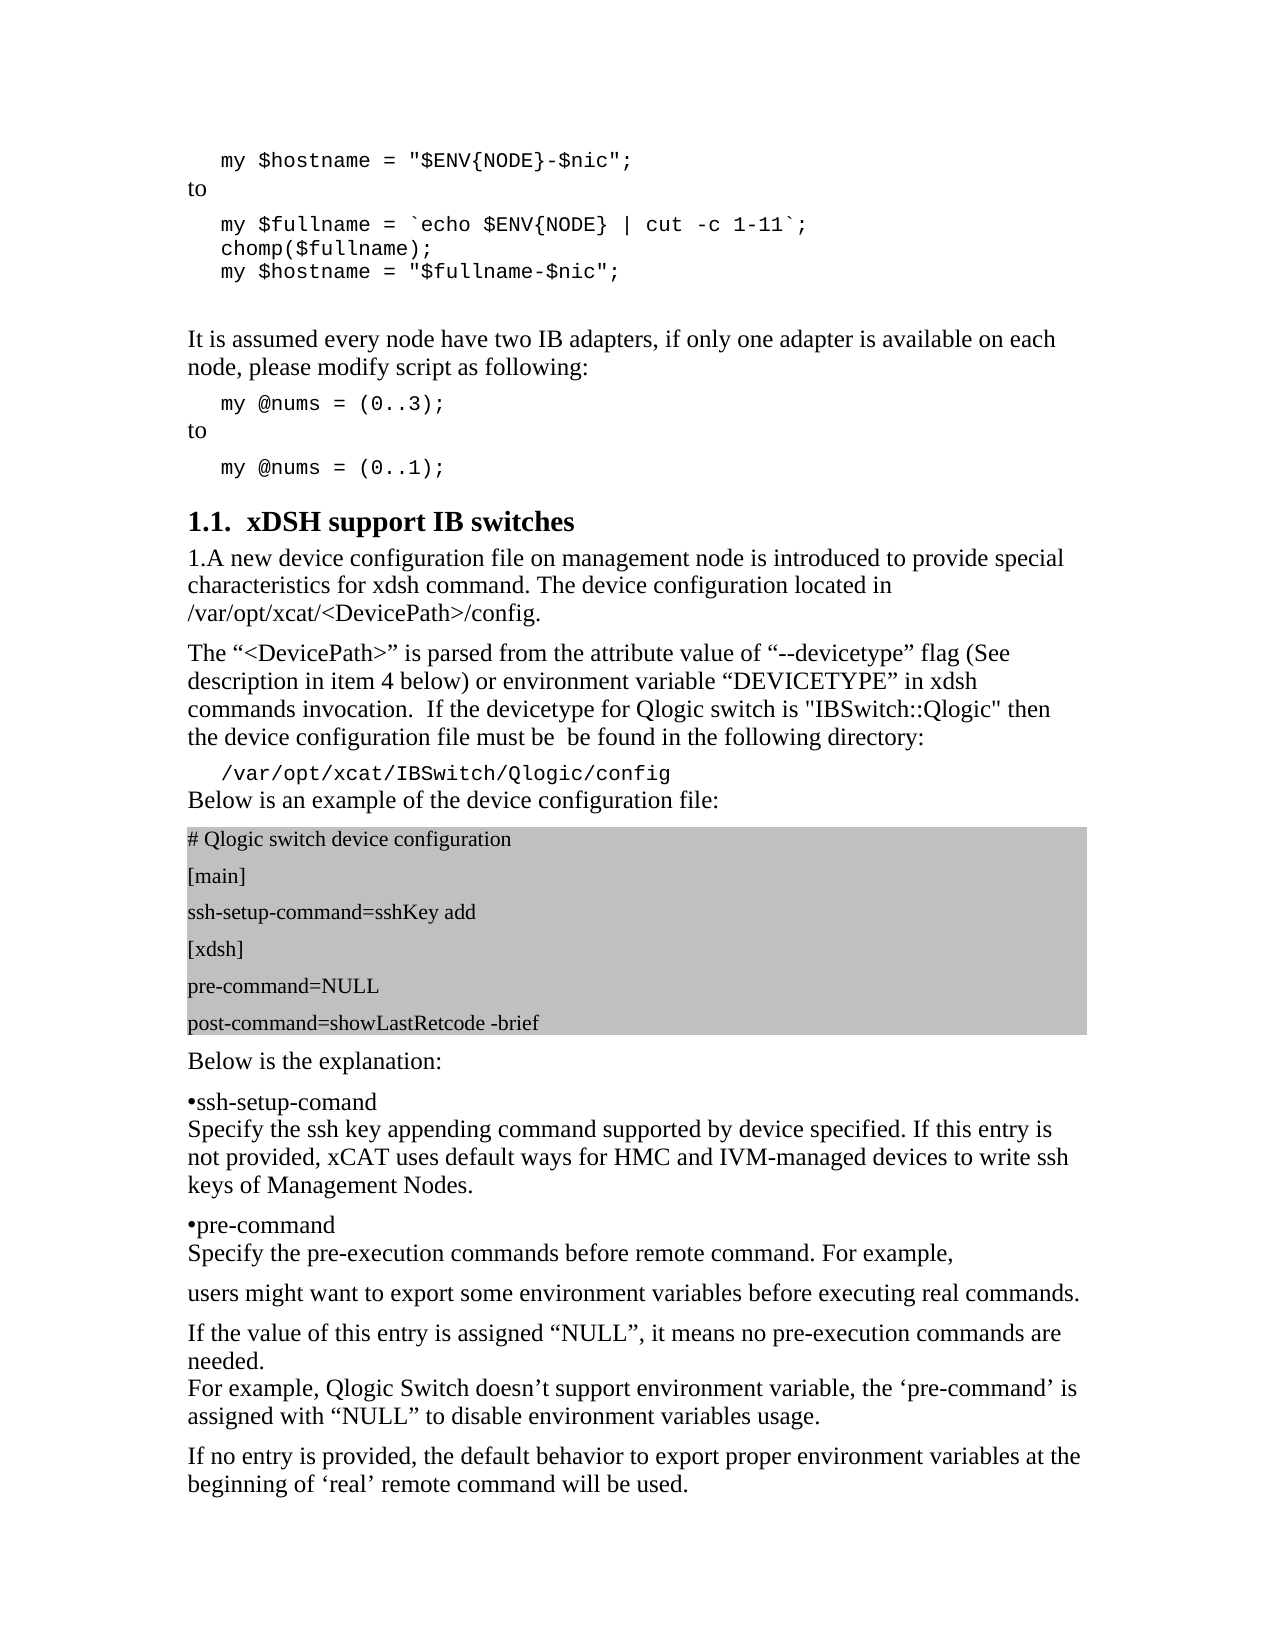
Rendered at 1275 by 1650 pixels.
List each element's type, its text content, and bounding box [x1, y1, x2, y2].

text It is assumed every node have two IB adapters, if only one adapter is available on each node, please modify script as following: [187, 325, 1087, 380]
list If no entry is provided, the default behavior to export proper environment variables at the beginning of ‘real’ remote command will be used. [187, 1442, 1087, 1498]
list my @nums = (0..1); [187, 457, 1087, 480]
list Specify the pre-execution commands before remote command. For example, [187, 1239, 1087, 1266]
list pre-command [187, 1211, 1087, 1239]
list Below is the explanation: [187, 1047, 1087, 1075]
list The “<DevicePath>” is parsed from the attribute value of “--devicetype” flag (See description in item 4 below) or environment variable “DEVICETYPE” in xdsh commands invocation. If the devicetype for Qlogic switch is "IBSwitch::Qlogic" then the device configuration file must be be found in the following directory: [187, 639, 1087, 750]
list users might want to export some environment variables before executing real commands. [187, 1279, 1087, 1307]
list post-command=showLastRetcode -brief [187, 1011, 1087, 1035]
list my $hostname = "$ENV{NODE}-$nic"; [187, 150, 1087, 174]
list [main] [187, 863, 1087, 888]
list # Qlogic switch device configuration [187, 827, 1087, 851]
list ssh-setup-command=sshKey add [187, 900, 1087, 924]
subtitle xDSH support IB switches [187, 505, 1087, 538]
list /var/opt/xcat/IBSwitch/Qlogic/config [187, 763, 1087, 787]
list A new device configuration file on management node is introduced to provide special characteristics for xdsh command. The device configuration located in /var/opt/xcat/<DevicePath>/config. [187, 544, 1087, 627]
list my @nums = (0..3); [187, 393, 1087, 417]
text to [187, 174, 1087, 201]
list my $hostname = "$fullname-$nic"; [187, 261, 1087, 285]
list Specify the ssh key appending command supported by device specified. If this entry is not provided, xCAT uses default ways for HMC and IVM-managed devices to write ssh keys of Management Nodes. [187, 1115, 1087, 1198]
list pre-command=NULL [187, 974, 1087, 998]
list If the value of this entry is assigned “NULL”, it means no pre-execution commands are needed. For example, Qlogic Switch doesn’t support environment variable, the ‘pre-command’ is assigned with “NULL” to disable environment variables usage. [187, 1319, 1087, 1430]
list Below is an example of the device configuration file: [187, 787, 1087, 814]
list chomp($fullname); [187, 237, 1087, 261]
list my $fullname = `echo $ENV{NODE} | cut -c 1-11`; [187, 214, 1087, 237]
text to [187, 417, 1087, 444]
list ssh-setup-comand [187, 1088, 1087, 1115]
list [xdsh] [187, 937, 1087, 961]
